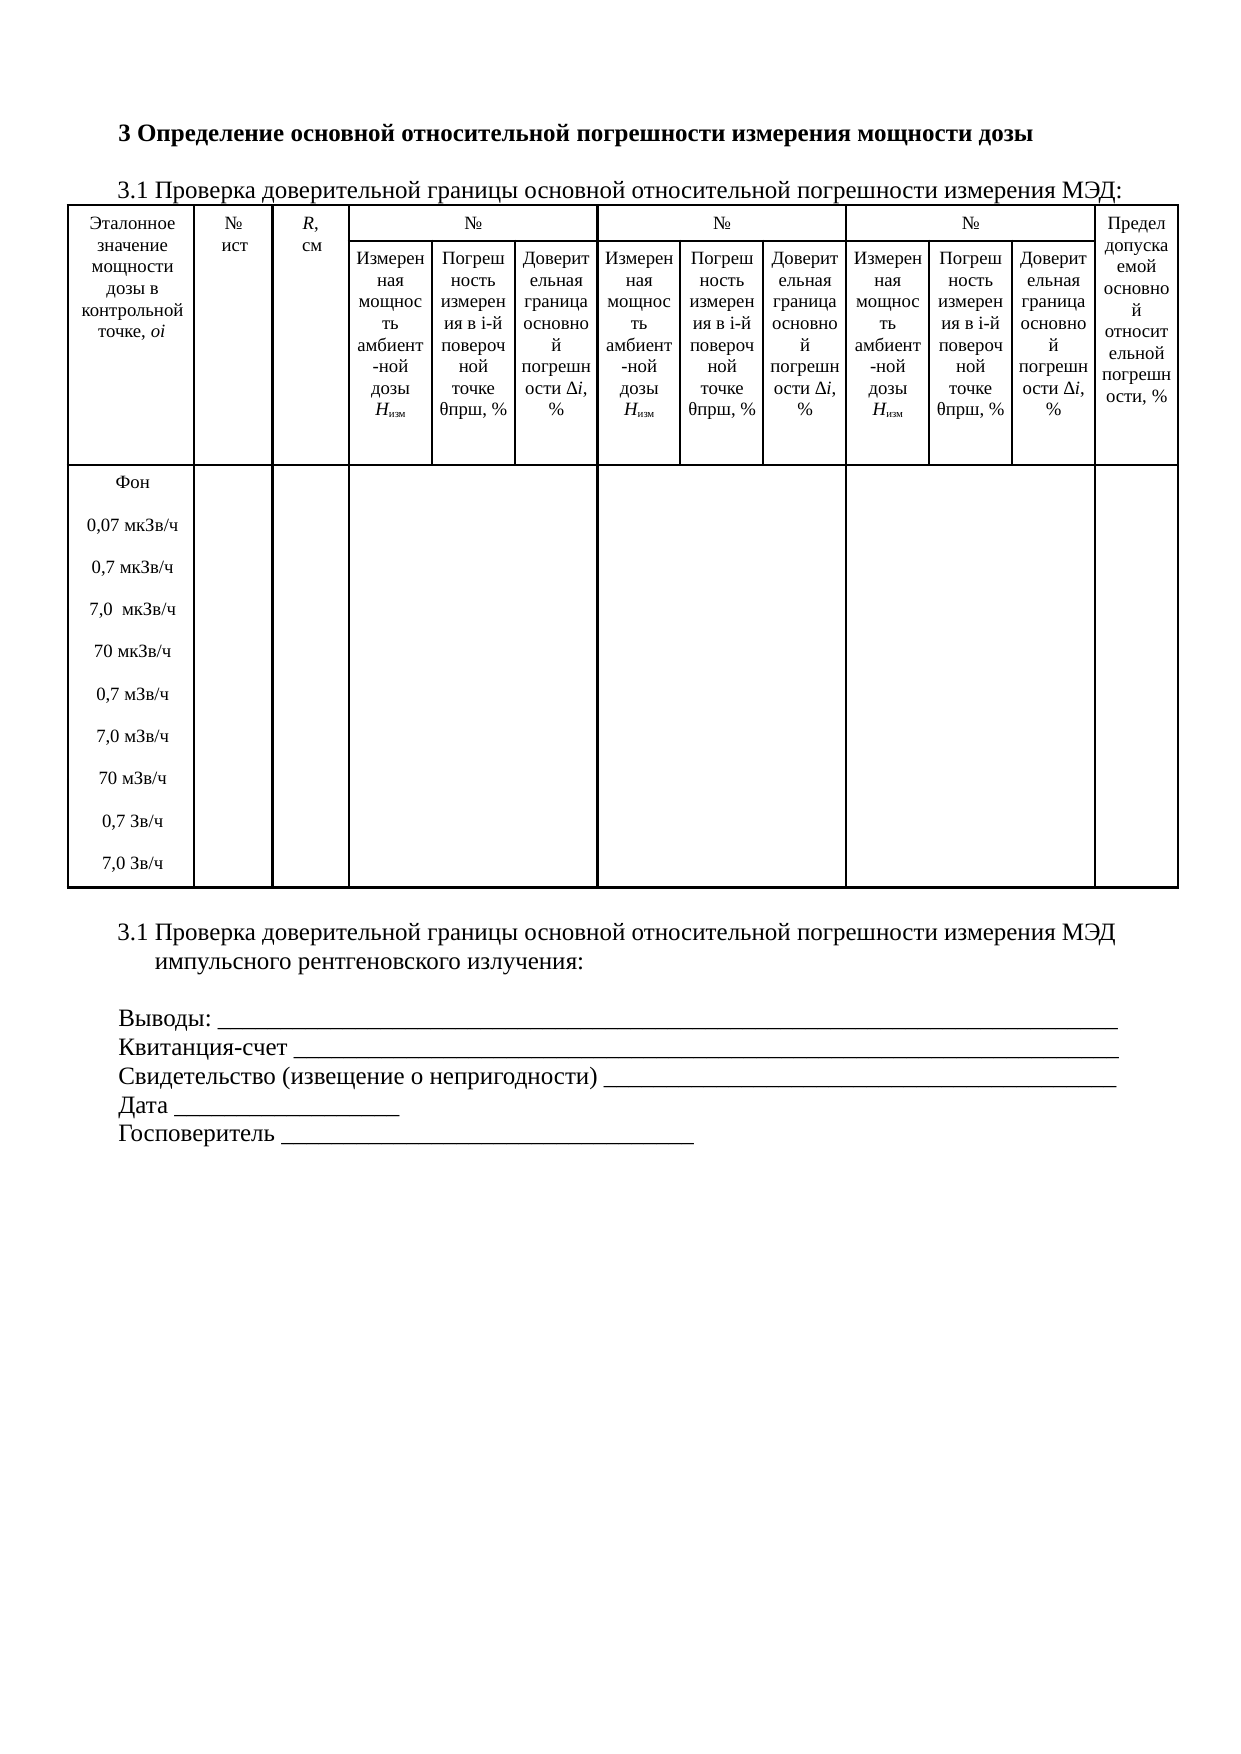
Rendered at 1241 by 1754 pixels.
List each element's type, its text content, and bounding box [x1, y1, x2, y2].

table_cell [195, 675, 271, 717]
table_cell [1012, 633, 1094, 675]
table_cell 70 мкЗв/ч [69, 633, 193, 675]
table_cell [763, 802, 845, 844]
table_cell [195, 548, 271, 590]
table_cell [599, 548, 680, 590]
table_cell [195, 760, 271, 802]
table_cell [929, 548, 1012, 590]
table_cell [274, 717, 348, 759]
table_cell [1012, 802, 1094, 844]
table_cell [680, 717, 763, 759]
table_header R, см [274, 206, 348, 463]
table_cell [432, 760, 514, 802]
table_cell [763, 760, 845, 802]
table_cell [515, 675, 596, 717]
table_cell [515, 590, 596, 633]
table_cell [763, 506, 845, 548]
table_cell [1012, 590, 1094, 633]
table_cell [599, 590, 680, 633]
table_cell [432, 717, 514, 759]
table_cell [680, 844, 763, 886]
table_cell [350, 802, 432, 844]
table_cell [1012, 760, 1094, 802]
table_cell [195, 506, 271, 548]
table_cell [350, 844, 432, 886]
table_cell [680, 548, 763, 590]
table_cell [274, 802, 348, 844]
table_cell Доверительная граница основной погрешности ∆i,% [1013, 242, 1094, 463]
table_cell [680, 466, 763, 506]
table_cell Погрешность измерения в i-й поверочной точке θпрш, % [433, 242, 514, 463]
list 3.1 Проверка доверительной границы основной относительной погрешности измерения МЭД импульсного рентгеновского излучения: [117, 917, 1122, 975]
table_header № [599, 206, 845, 239]
table_cell [350, 506, 432, 548]
table_cell [763, 466, 845, 506]
table_cell 7,0 Зв/ч [69, 844, 193, 886]
table_header № ист [195, 206, 271, 463]
table_cell Измеренная мощность амбиент-ной дозы Hизм [847, 242, 928, 463]
table_cell [599, 506, 680, 548]
table_cell [515, 844, 596, 886]
table_cell [515, 802, 596, 844]
table_cell [847, 675, 929, 717]
table_cell [274, 844, 348, 886]
table_cell 0,7 мЗв/ч [69, 675, 193, 717]
table_cell [195, 802, 271, 844]
table_cell [1012, 548, 1094, 590]
table_cell [274, 466, 348, 506]
table_cell [599, 675, 680, 717]
table_cell [432, 844, 514, 886]
table_cell [274, 633, 348, 675]
table_cell [929, 590, 1012, 633]
table_cell [274, 590, 348, 633]
table_header № [847, 206, 1094, 239]
table_cell [929, 844, 1012, 886]
table_cell [195, 844, 271, 886]
table_cell 0,07 мкЗв/ч [69, 506, 193, 548]
table_cell [763, 844, 845, 886]
table_cell [1012, 466, 1094, 506]
table_cell [680, 633, 763, 675]
table_cell [195, 633, 271, 675]
table_cell [350, 717, 432, 759]
table_cell [350, 760, 432, 802]
list 3 Определение основной относительной погрешности измерения мощности дозы [118, 118, 1122, 147]
table_cell [929, 675, 1012, 717]
text Свидетельство (извещение о непригодности) _________________________________________ [118, 1061, 1240, 1090]
table_cell [432, 466, 514, 506]
table_cell [350, 590, 432, 633]
table_cell [680, 802, 763, 844]
table_cell [515, 760, 596, 802]
table_cell [432, 506, 514, 548]
table_cell [847, 802, 929, 844]
table_header Предел допускаемой основной относительной погрешности, % [1096, 206, 1177, 463]
table_cell [847, 760, 929, 802]
table_cell [599, 760, 680, 802]
table_cell [847, 466, 929, 506]
table_cell [350, 466, 432, 506]
table_cell [1012, 506, 1094, 548]
table_cell [432, 548, 514, 590]
table_cell [1096, 466, 1177, 886]
table_cell [680, 760, 763, 802]
table_cell [515, 633, 596, 675]
table_cell 7,0 мЗв/ч [69, 717, 193, 759]
table_cell [929, 466, 1012, 506]
table_cell [432, 590, 514, 633]
text Госповеритель _________________________________ [118, 1118, 1240, 1147]
table_cell [763, 717, 845, 759]
table_cell [763, 675, 845, 717]
table_cell [432, 802, 514, 844]
text Дата __________________ [118, 1090, 1240, 1118]
table_cell [599, 633, 680, 675]
table_cell [274, 506, 348, 548]
text Квитанция-счет __________________________________________________________________ [118, 1032, 1240, 1061]
table_cell [350, 633, 432, 675]
table_cell 0,7 Зв/ч [69, 802, 193, 844]
table_cell [680, 675, 763, 717]
table_cell Погрешность измерения в i-й поверочной точке θпрш, % [930, 242, 1011, 463]
table_cell Доверительная граница основной погрешности ∆i,% [516, 242, 596, 463]
table_cell [515, 466, 596, 506]
table_cell [929, 506, 1012, 548]
table_cell [350, 675, 432, 717]
table_cell [763, 548, 845, 590]
table_cell [599, 844, 680, 886]
table_cell [929, 760, 1012, 802]
table_cell [195, 466, 271, 506]
table_cell [599, 802, 680, 844]
table_cell Измеренная мощность амбиент-ной дозы Hизм [350, 242, 431, 463]
table_cell [599, 717, 680, 759]
table_cell [847, 548, 929, 590]
table_header № [350, 206, 596, 239]
table_cell [274, 760, 348, 802]
table_cell [195, 717, 271, 759]
table_cell [847, 633, 929, 675]
table_cell [515, 717, 596, 759]
table_cell [432, 675, 514, 717]
table_cell Измеренная мощность амбиент-ной дозы Hизм [599, 242, 679, 463]
table_cell [274, 675, 348, 717]
table_cell [680, 590, 763, 633]
table_cell [929, 633, 1012, 675]
table_cell [929, 717, 1012, 759]
table_cell [195, 590, 271, 633]
table_cell [929, 802, 1012, 844]
table_header Эталонное значение мощности дозы в контрольной точке, oi [69, 206, 193, 463]
table_cell Погрешность измерения в i-й поверочной точке θпрш, % [681, 242, 762, 463]
table_cell [515, 548, 596, 590]
table_cell [432, 633, 514, 675]
table_cell Доверительная граница основной погрешности ∆i,% [764, 242, 845, 463]
table_cell [1012, 675, 1094, 717]
table_cell [599, 466, 680, 506]
table_cell 0,7 мкЗв/ч [69, 548, 193, 590]
table_cell [1012, 844, 1094, 886]
list 3.1 Проверка доверительной границы основной относительной погрешности измерения МЭД: [117, 176, 1129, 204]
table_cell [847, 717, 929, 759]
table_cell [847, 506, 929, 548]
table_cell [274, 548, 348, 590]
table_cell [680, 506, 763, 548]
table_cell [763, 590, 845, 633]
table_cell [1012, 717, 1094, 759]
table_cell Фон [69, 466, 193, 506]
table_cell [515, 506, 596, 548]
table_cell [847, 844, 929, 886]
table_cell 7,0 мкЗв/ч [69, 590, 193, 633]
text Выводы: ________________________________________________________________________ [118, 1003, 1240, 1032]
table_cell 70 мЗв/ч [69, 760, 193, 802]
table_cell [847, 590, 929, 633]
table_cell [763, 633, 845, 675]
table_cell [350, 548, 432, 590]
